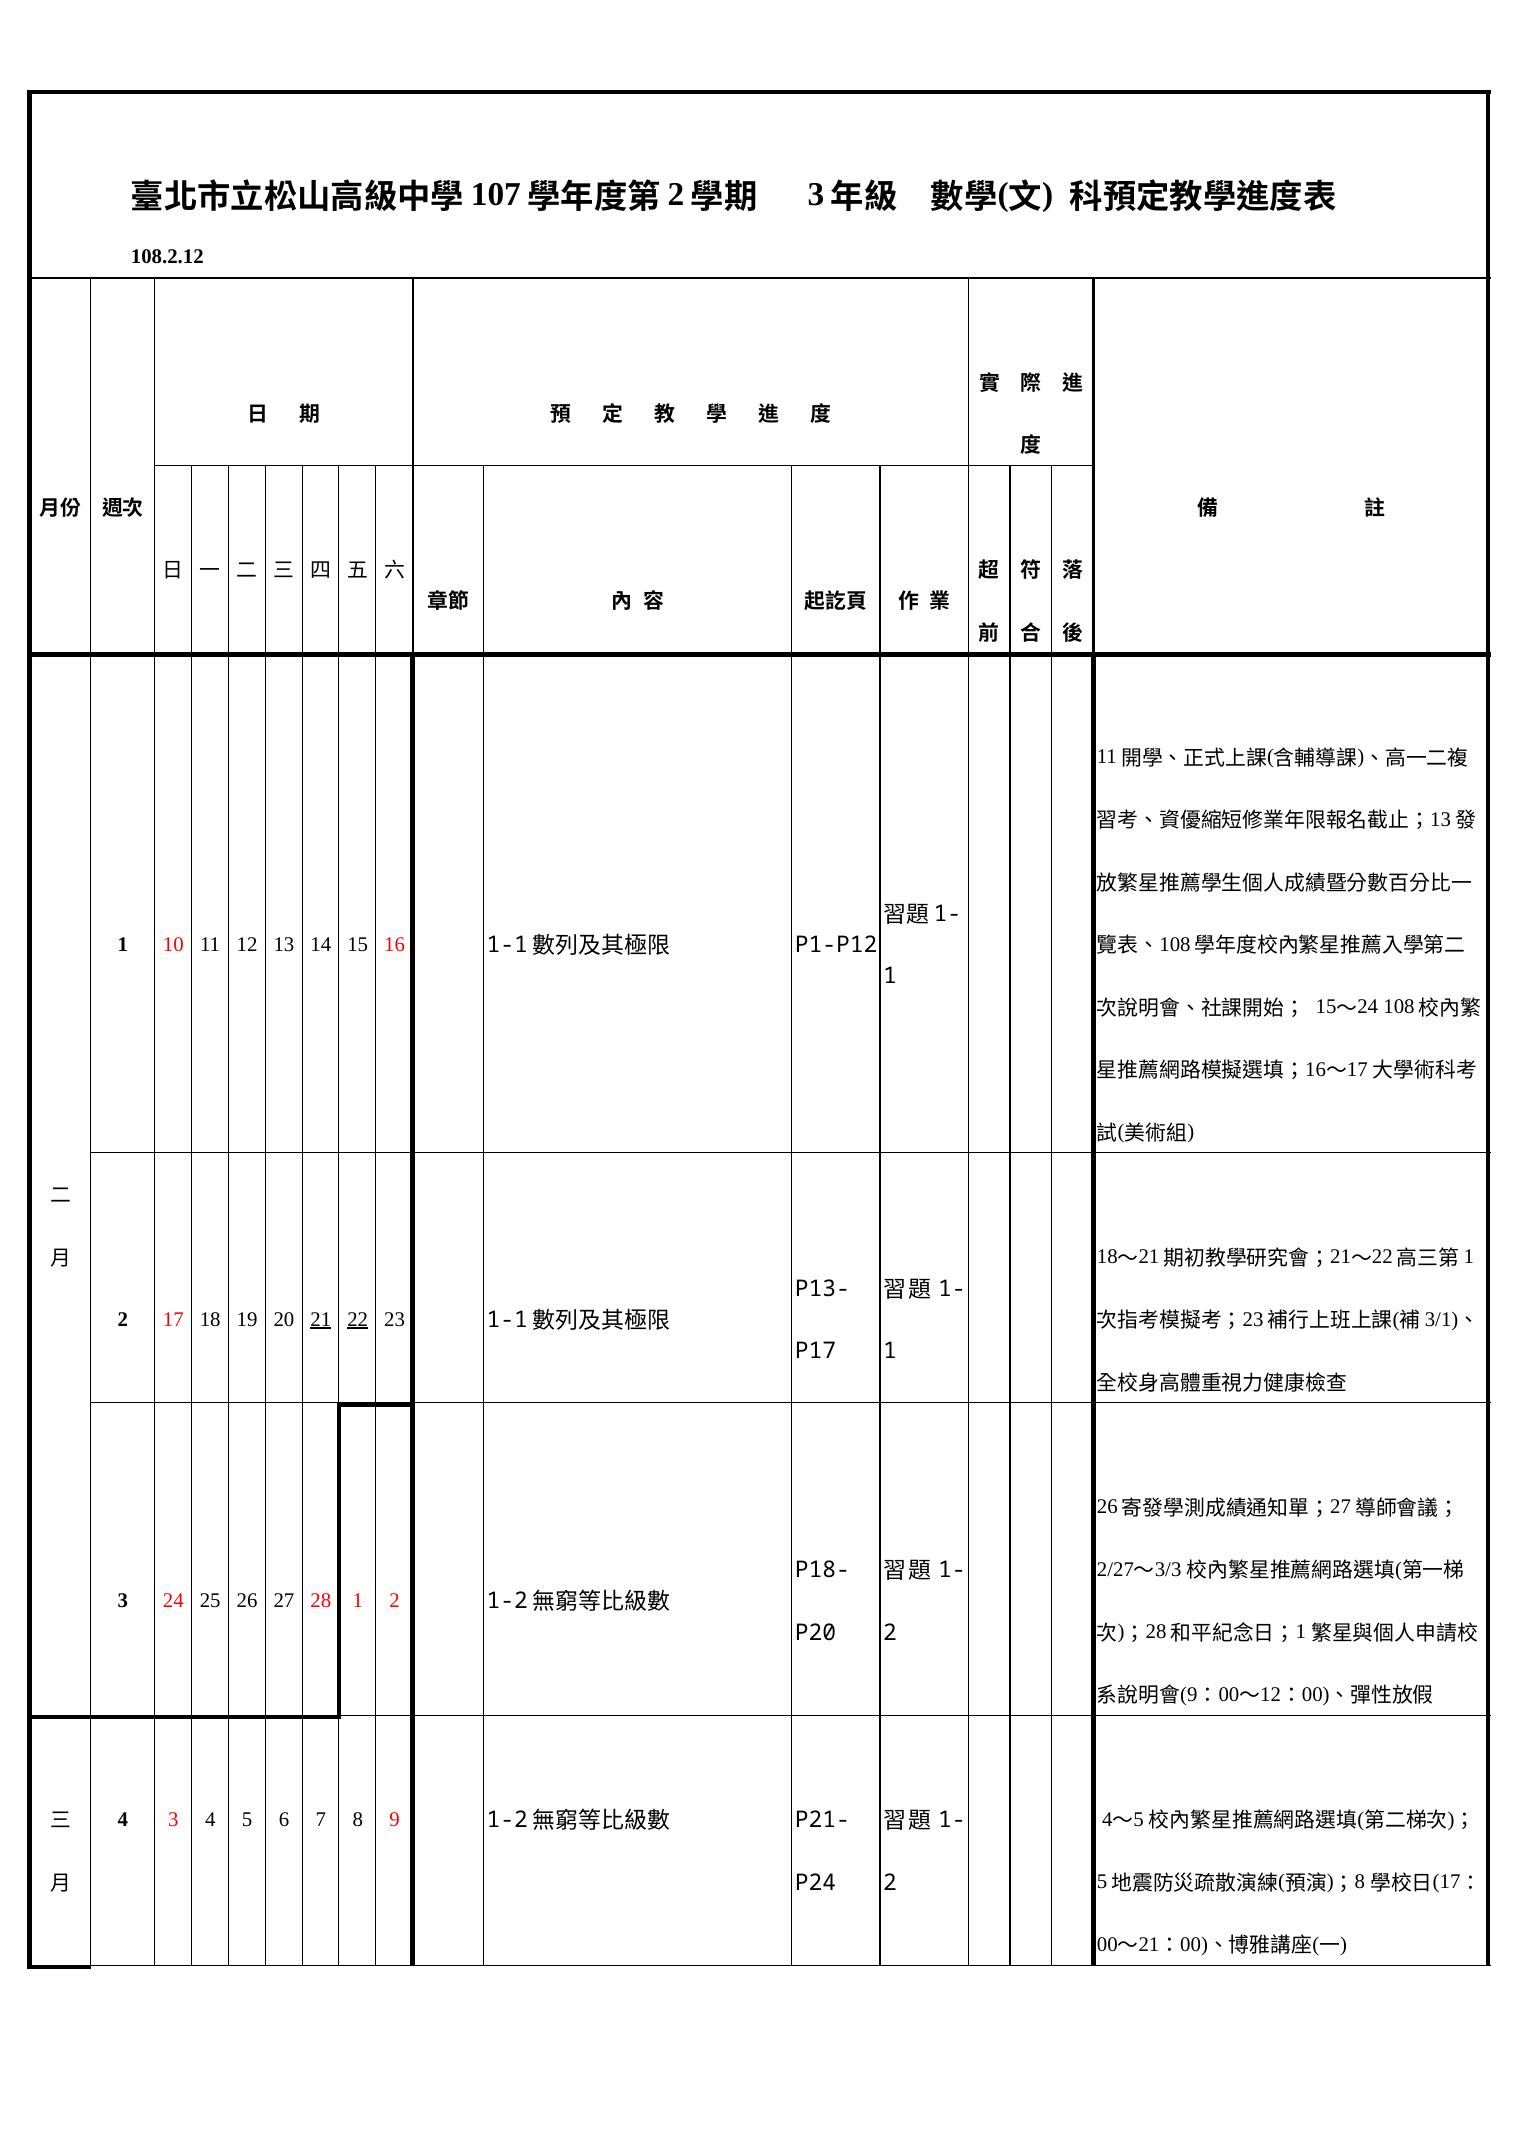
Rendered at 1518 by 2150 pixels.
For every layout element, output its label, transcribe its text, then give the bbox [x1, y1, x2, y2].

table_cell 1 [91, 657, 154, 1152]
table_cell [1052, 1716, 1091, 1964]
table_cell 11 [192, 657, 228, 1152]
table_cell 13 [266, 657, 302, 1152]
table_cell 26寄發學測成績通知單；27導師會議；2/27～3/3 校內繁星推薦網路選填(第一梯次)；28和平紀念日；1 繁星與個人申請校系說明會(9：00～12：00)、彈性放假 [1096, 1403, 1486, 1714]
table_cell 符合 [1011, 466, 1051, 652]
table_cell P13-P17 [792, 1153, 879, 1402]
table_cell 1-2無窮等比級數 [484, 1716, 791, 1964]
table_cell 習題1-1 [881, 657, 968, 1152]
table_cell 22 [339, 1153, 375, 1402]
table_cell 7 [303, 1719, 338, 1964]
table_cell 五 [339, 466, 375, 652]
table_cell 5 [229, 1719, 265, 1964]
table_cell 4～5 校內繁星推薦網路選填(第二梯次)；5地震防災疏散演練(預演)；8 學校日(17：00～21：00)、博雅講座(一) [1096, 1716, 1486, 1964]
table_cell 六 [376, 466, 412, 652]
table_cell 一 [192, 466, 228, 652]
table_cell [969, 1403, 1009, 1714]
table_cell 1-2無窮等比級數 [484, 1403, 791, 1714]
table_cell 實 際 進 度 [969, 279, 1092, 464]
table_cell [969, 1153, 1009, 1402]
table_cell [415, 1403, 483, 1714]
table_cell 四 [303, 466, 338, 652]
table_cell [1052, 657, 1091, 1152]
table_cell P21-P24 [792, 1716, 879, 1964]
table_cell 9 [376, 1716, 410, 1964]
table_cell 10 [155, 657, 191, 1152]
table_cell 20 [266, 1153, 302, 1402]
table_cell 4 [91, 1719, 154, 1964]
table_cell 三 月 [32, 1719, 90, 1964]
table_cell 日 [155, 466, 191, 652]
table_cell [415, 1716, 483, 1964]
table_cell P18-P20 [792, 1403, 879, 1714]
table_cell 落後 [1052, 466, 1092, 652]
table_cell 18 [192, 1153, 228, 1402]
table_cell 8 [339, 1716, 375, 1964]
table_cell 25 [192, 1403, 228, 1714]
table_cell 作 業 [881, 466, 968, 652]
table_cell 23 [376, 1153, 410, 1402]
table_cell 1-1數列及其極限 [484, 657, 791, 1152]
table_cell 19 [229, 1153, 265, 1402]
table_cell [1011, 1403, 1051, 1714]
table_cell 3 [155, 1719, 191, 1964]
table_cell 11開學、正式上課(含輔導課)、高一二複習考、資優縮短修業年限報名截止；13發放繁星推薦學生個人成績暨分數百分比一覽表、108學年度校內繁星推薦入學第二次說明會、社課開始； 15～24 108校內繁星推薦網路模擬選填；16～17 大學術科考試(美術組) [1096, 657, 1486, 1152]
table_cell [415, 657, 483, 1152]
table_cell 12 [229, 657, 265, 1152]
table_cell 章節 [414, 466, 483, 652]
table_cell [1011, 1153, 1051, 1402]
table_cell 14 [303, 657, 338, 1152]
table_cell 週次 [91, 279, 154, 652]
table_cell 備 註 [1095, 279, 1486, 652]
table_cell 16 [376, 657, 410, 1152]
table_cell 27 [266, 1403, 302, 1714]
table_cell 18～21期初教學研究會；21～22高三第1次指考模擬考；23補行上班上課(補3/1)、全校身高體重視力健康檢查 [1096, 1153, 1486, 1402]
table_cell 24 [155, 1403, 191, 1714]
table_cell 二 月 [32, 657, 90, 1714]
table_cell 超前 [969, 466, 1009, 652]
table_cell [1011, 657, 1051, 1152]
table_cell 28 [303, 1403, 337, 1714]
table_cell 內 容 [484, 466, 791, 652]
table_cell [1052, 1153, 1091, 1402]
table_cell [1052, 1403, 1091, 1714]
table_cell 起訖頁 [792, 466, 879, 652]
table_cell 月份 [32, 279, 90, 652]
table_cell 3 [91, 1403, 154, 1714]
table_header 臺北市立松山高級中學107學年度第2學期 3年級 數學(文) 科預定教學進度表 108.2.12 [32, 94, 1486, 277]
table_cell 日 期 [155, 279, 412, 464]
table_cell [969, 657, 1009, 1152]
table_cell 4 [192, 1719, 228, 1964]
table_cell [415, 1153, 483, 1402]
table_cell 15 [339, 657, 375, 1152]
table_cell 21 [303, 1153, 338, 1402]
table_cell 2 [91, 1153, 154, 1402]
table_cell 習題1-2 [881, 1403, 968, 1714]
table_cell 二 [229, 466, 265, 652]
table_cell 6 [266, 1719, 302, 1964]
table_cell P1-P12 [792, 657, 879, 1152]
table_cell 三 [266, 466, 302, 652]
table_cell 預 定 教 學 進 度 [414, 279, 968, 464]
table_cell 習題1-1 [881, 1153, 968, 1402]
table_cell 1-1數列及其極限 [484, 1153, 791, 1402]
table_cell 2 [376, 1407, 410, 1714]
table_cell 1 [341, 1407, 375, 1714]
table_cell [969, 1716, 1009, 1964]
table_cell 17 [155, 1153, 191, 1402]
table_cell 26 [229, 1403, 265, 1714]
table_cell [1011, 1716, 1051, 1964]
table_cell 習題1-2 [881, 1716, 968, 1964]
